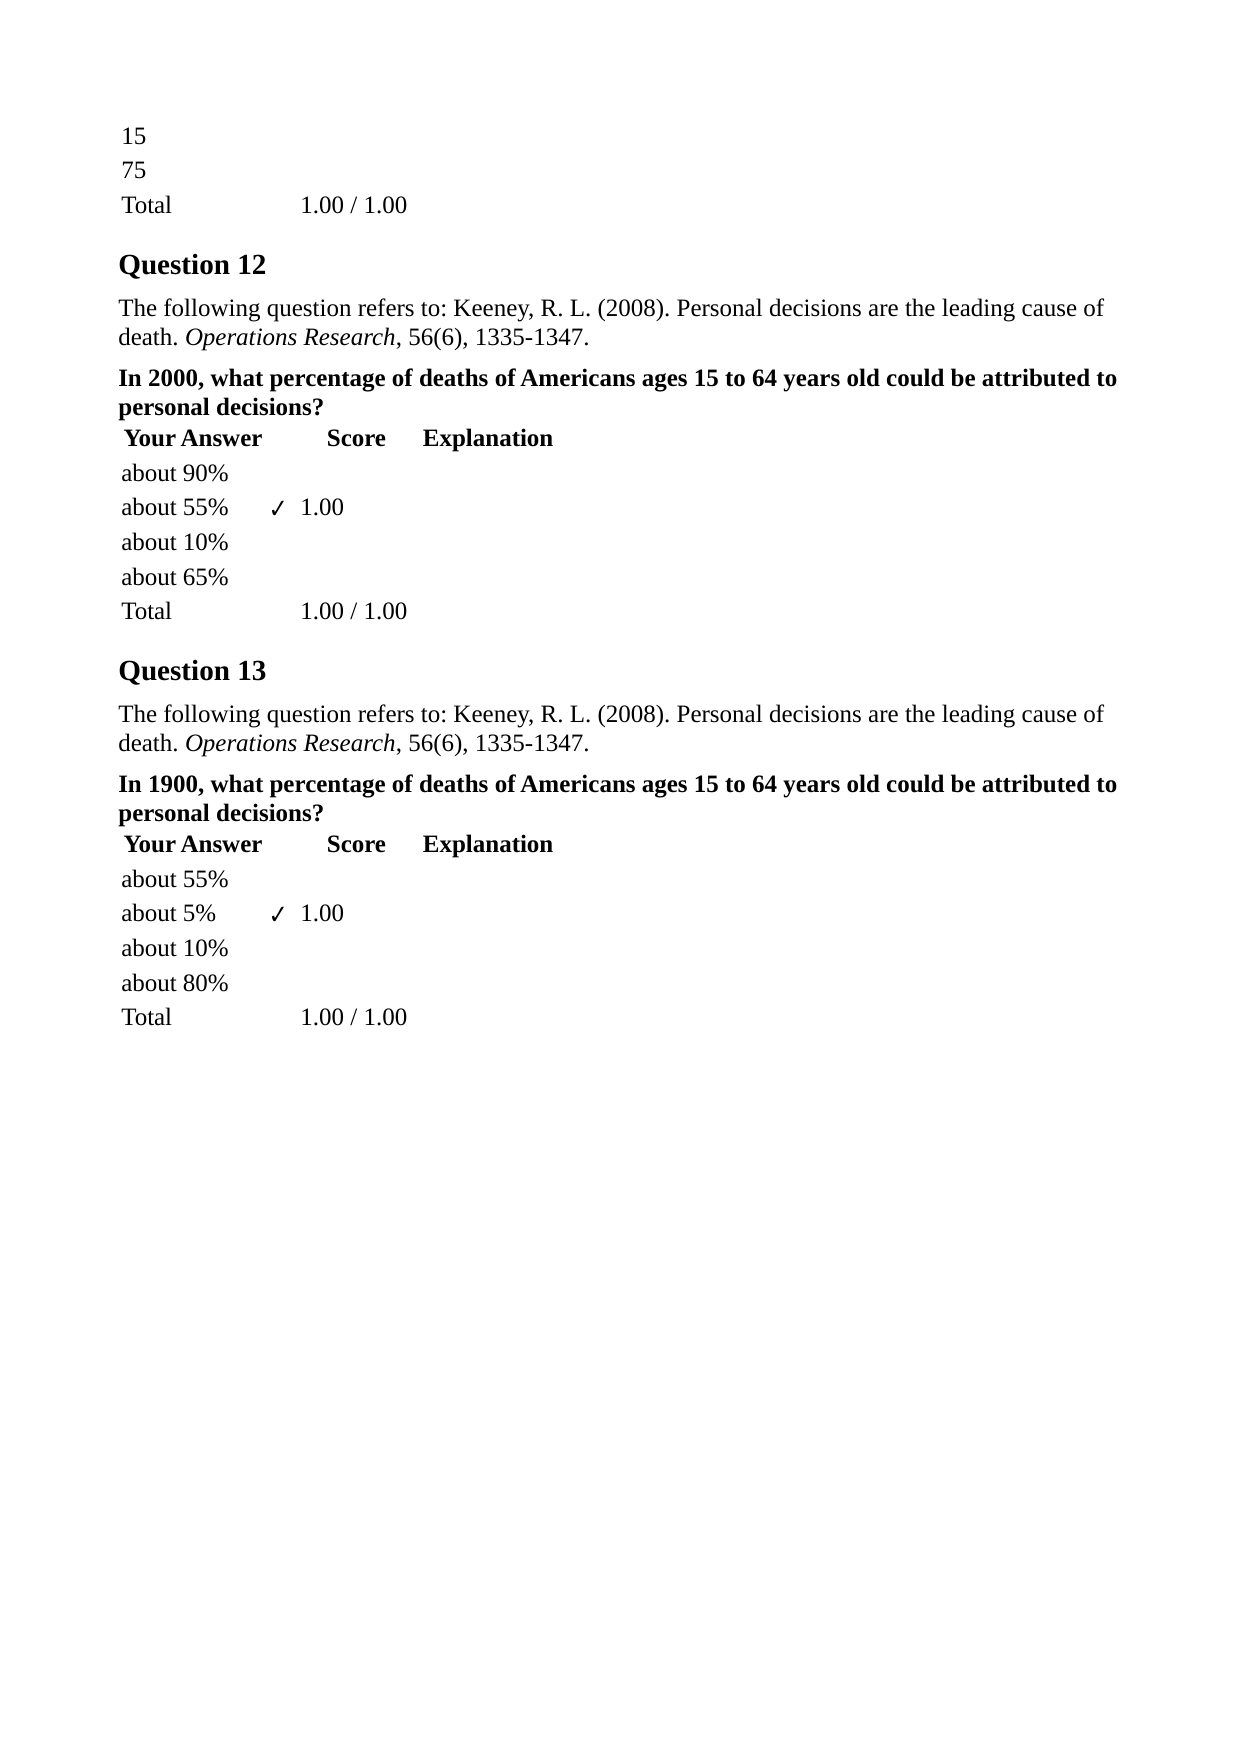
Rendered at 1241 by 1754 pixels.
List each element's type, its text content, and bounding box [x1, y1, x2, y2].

table_cell [415, 930, 561, 965]
text The following question refers to: Keeney, R. L. (2008). Personal decisions are the leading cause of death. Operations Research, 56(6), 1335-1347. [118, 293, 1122, 350]
table_cell 75 [118, 153, 267, 187]
table_cell about 5% [118, 896, 267, 930]
table_cell about 55% [118, 861, 267, 896]
table_cell 1.00 [297, 896, 415, 930]
table_cell [415, 187, 561, 222]
table_header Your Answer [118, 826, 267, 861]
table_cell Total [118, 593, 267, 628]
table_cell [415, 896, 561, 930]
table_cell [415, 861, 561, 896]
table_cell 1.00 [297, 490, 415, 524]
table_header Score [297, 420, 415, 455]
table_header Explanation [415, 826, 561, 861]
table_cell about 65% [118, 559, 267, 593]
table_cell [297, 965, 415, 999]
table_cell 1.00 / 1.00 [297, 187, 415, 222]
table_cell [268, 559, 297, 593]
table_cell [297, 118, 415, 153]
table_cell [268, 861, 297, 896]
table_cell [415, 490, 561, 524]
table_cell [297, 861, 415, 896]
table_cell [415, 965, 561, 999]
table_cell [297, 455, 415, 489]
table_cell [415, 999, 561, 1034]
table_header Your Answer [118, 420, 267, 455]
table_header Explanation [415, 420, 561, 455]
subtitle Question 12 [118, 247, 1122, 280]
table_header [268, 420, 297, 455]
table_cell [297, 559, 415, 593]
table_cell about 55% [118, 490, 267, 524]
table_cell 15 [118, 118, 267, 153]
table_cell about 10% [118, 930, 267, 965]
table_cell [297, 153, 415, 187]
table_cell Total [118, 999, 267, 1034]
table_cell ✔ [268, 896, 297, 930]
table_cell [297, 524, 415, 559]
table_cell about 90% [118, 455, 267, 489]
text The following question refers to: Keeney, R. L. (2008). Personal decisions are the leading cause of death. Operations Research, 56(6), 1335-1347. [118, 699, 1122, 756]
table_cell [415, 455, 561, 489]
table_cell [268, 187, 297, 222]
table_cell 1.00 / 1.00 [297, 999, 415, 1034]
table_cell Total [118, 187, 267, 222]
table_cell [268, 999, 297, 1034]
table_cell [268, 118, 297, 153]
table_cell about 80% [118, 965, 267, 999]
table_cell [415, 593, 561, 628]
table_cell [415, 118, 561, 153]
table_cell [268, 153, 297, 187]
table_cell [415, 559, 561, 593]
table_cell [268, 524, 297, 559]
table_header Score [297, 826, 415, 861]
text In 2000, what percentage of deaths of Americans ages 15 to 64 years old could be attributed to personal decisions? [118, 363, 1122, 420]
table_cell ✔ [268, 490, 297, 524]
table_header [268, 826, 297, 861]
table_cell [268, 455, 297, 489]
subtitle Question 13 [118, 653, 1122, 686]
table_cell [268, 593, 297, 628]
table_cell [297, 930, 415, 965]
table_cell [268, 965, 297, 999]
table_cell [415, 524, 561, 559]
text In 1900, what percentage of deaths of Americans ages 15 to 64 years old could be attributed to personal decisions? [118, 769, 1122, 826]
table_cell about 10% [118, 524, 267, 559]
table_cell [415, 153, 561, 187]
table_cell 1.00 / 1.00 [297, 593, 415, 628]
table_cell [268, 930, 297, 965]
